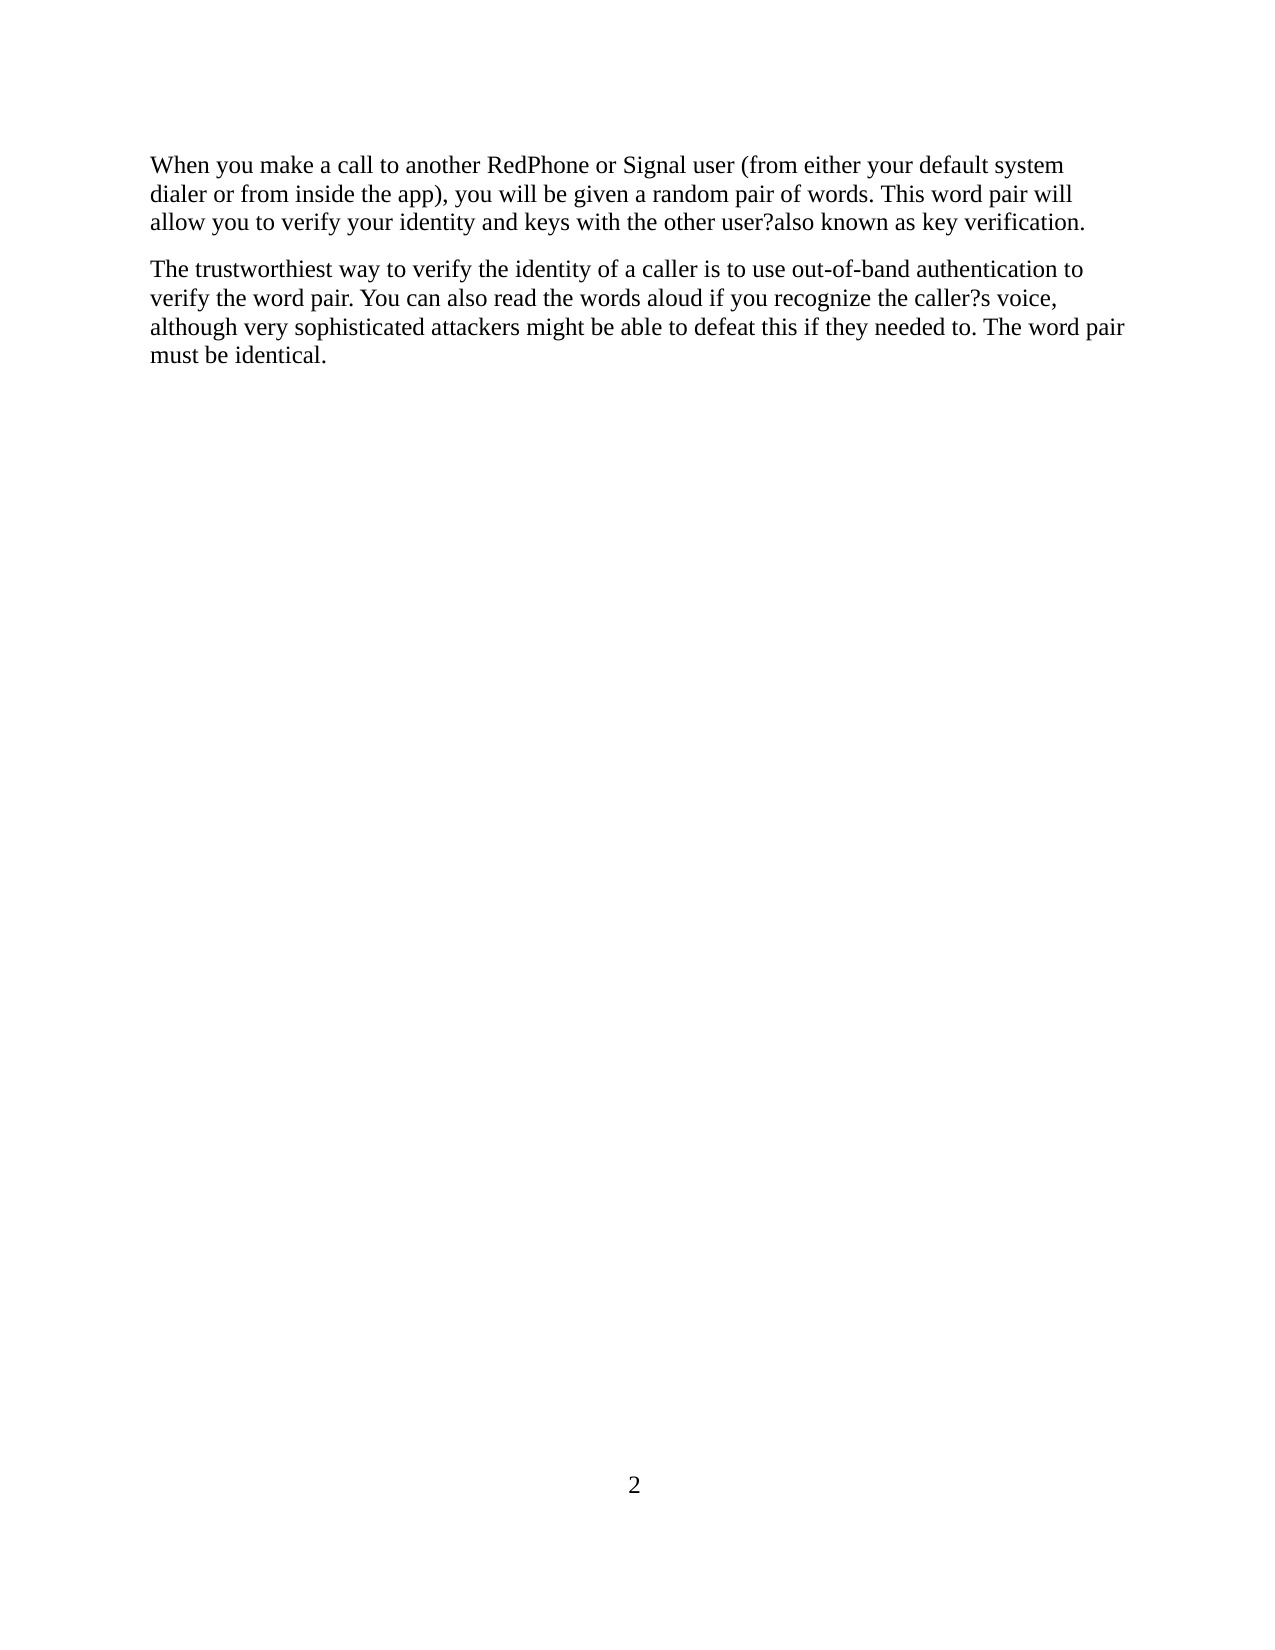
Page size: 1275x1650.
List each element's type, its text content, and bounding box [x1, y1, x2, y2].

text When you make a call to another RedPhone or Signal user (from either your default system dialer or from inside the app), you will be given a random pair of words. This word pair will allow you to verify your identity and keys with the other user?also known as key verification. [150, 150, 1125, 236]
text The trustworthiest way to verify the identity of a caller is to use out-of-band authentication to verify the word pair. You can also read the words aloud if you recognize the caller?s voice, although very sophisticated attackers might be able to defeat this if they needed to. The word pair must be identical. [150, 254, 1125, 369]
